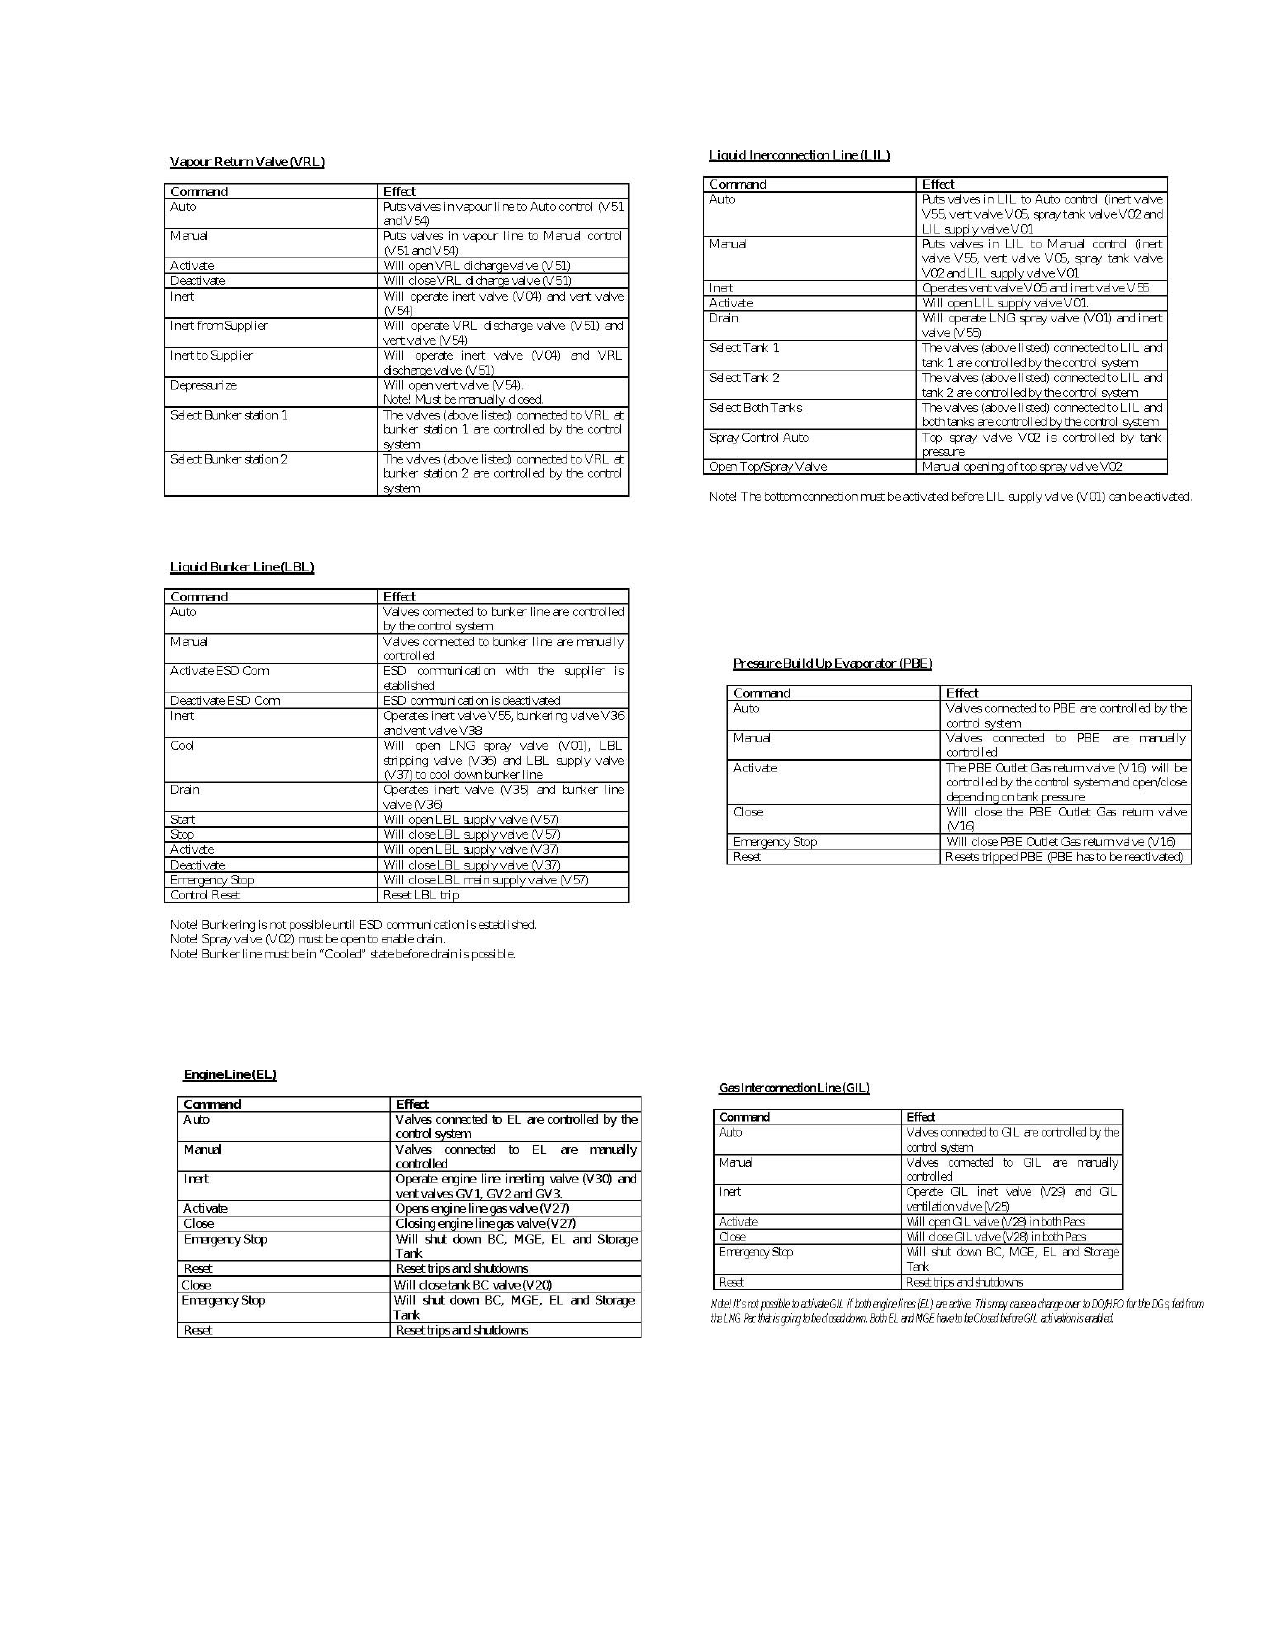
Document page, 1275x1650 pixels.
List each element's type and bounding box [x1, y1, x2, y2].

picture [177, 1070, 1204, 1338]
picture [164, 150, 1192, 962]
